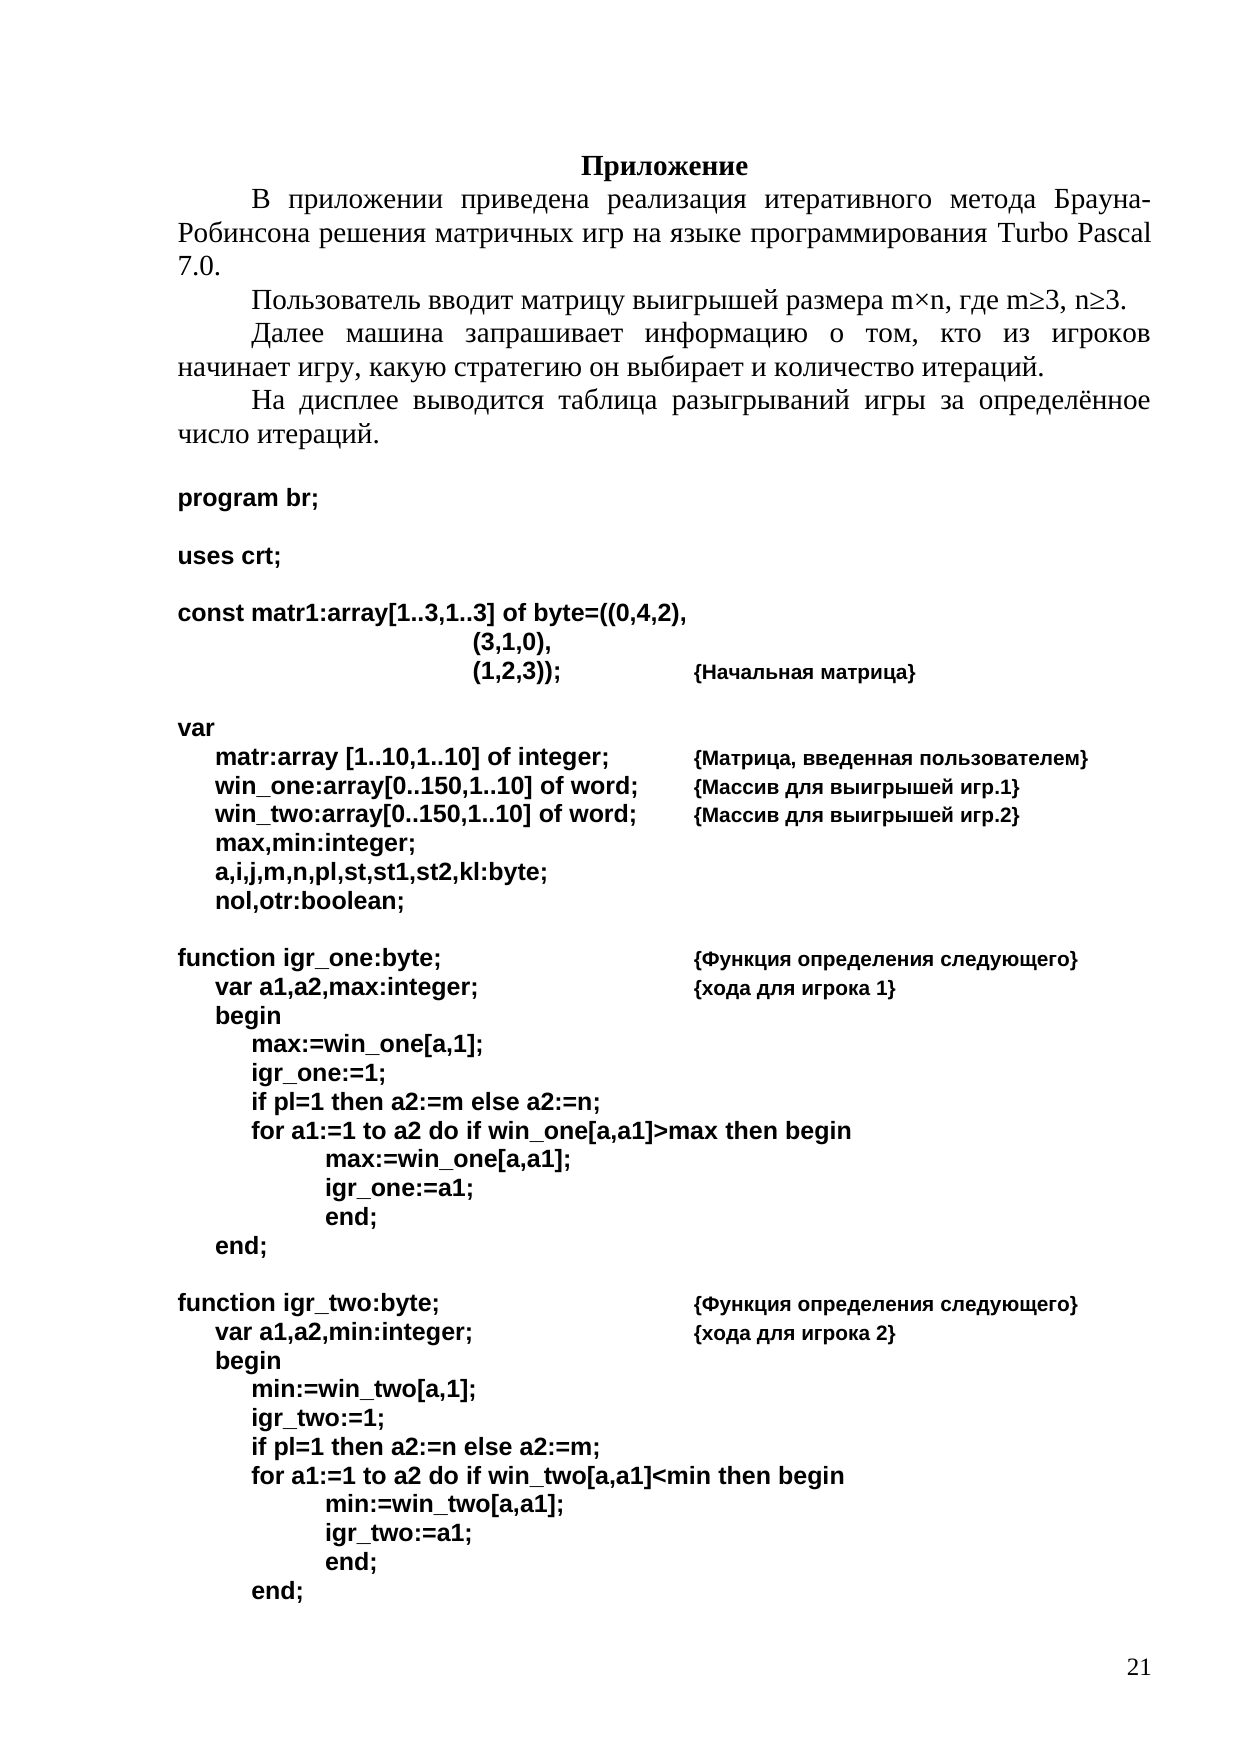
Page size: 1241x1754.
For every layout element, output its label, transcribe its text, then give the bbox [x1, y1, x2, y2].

text a,i,j,m,n,pl,st,st1,st2,kl:byte; [177, 857, 1152, 886]
text (1,2,3)); {Начальная матрица} [398, 656, 1152, 684]
text win_two:array[0..150,1..10] of word; {Массив для выигрышей игр.2} [177, 799, 1152, 828]
text igr_one:=1; [177, 1058, 1152, 1087]
subtitle Приложение [177, 148, 1152, 181]
subtitle Далее машина запрашивает информацию о том, кто из игроков начинает игру, какую стратегию он выбирает и количество итераций. [177, 315, 1152, 382]
subtitle На дисплее выводится таблица разыгрываний игры за определённое число итераций. [177, 382, 1152, 449]
text nol,otr:boolean; [177, 886, 1152, 914]
subtitle В приложении приведена реализация итеративного метода Брауна-Робинсона решения матричных игр на языке программирования Turbo Pascal 7.0. [177, 181, 1152, 282]
text function igr_one:byte; {Функция определения следующего} [177, 943, 1152, 972]
text if pl=1 then a2:=n else a2:=m; [177, 1432, 1152, 1461]
text igr_two:=a1; [251, 1518, 1152, 1547]
text begin [177, 1346, 1152, 1374]
text igr_one:=a1; [251, 1173, 1152, 1202]
text for a1:=1 to a2 do if win_one[a,a1]>max then begin [177, 1116, 1152, 1144]
text program br; [177, 483, 1152, 512]
text end; [251, 1547, 1152, 1576]
text end; [177, 1576, 1152, 1604]
text var a1,a2,min:integer; {хода для игрока 2} [177, 1317, 1152, 1346]
text max:=win_one[a,a1]; [251, 1144, 1152, 1173]
text end; [251, 1202, 1152, 1231]
text igr_two:=1; [177, 1403, 1152, 1432]
text win_one:array[0..150,1..10] of word; {Массив для выигрышей игр.1} [177, 771, 1152, 799]
text max:=win_one[a,1]; [177, 1029, 1152, 1058]
text function igr_two:byte; {Функция определения следующего} [177, 1288, 1152, 1317]
subtitle Пользователь вводит матрицу выигрышей размера m×n, где m≥3, n≥3. [177, 282, 1152, 315]
text for a1:=1 to a2 do if win_two[a,a1]<min then begin [177, 1461, 1152, 1489]
text min:=win_two[a,a1]; [251, 1489, 1152, 1518]
text var a1,a2,max:integer; {хода для игрока 1} [177, 972, 1152, 1001]
text min:=win_two[a,1]; [177, 1374, 1152, 1403]
text (3,1,0), [398, 627, 1152, 656]
text max,min:integer; [177, 828, 1152, 857]
text if pl=1 then a2:=m else a2:=n; [177, 1087, 1152, 1116]
text var [177, 713, 1152, 742]
text uses crt; [177, 541, 1152, 569]
text end; [177, 1231, 1152, 1259]
text begin [177, 1001, 1152, 1029]
text const matr1:array[1..3,1..3] of byte=((0,4,2), [177, 598, 1152, 627]
text matr:array [1..10,1..10] of integer; {Матрица, введенная пользователем} [177, 742, 1152, 771]
